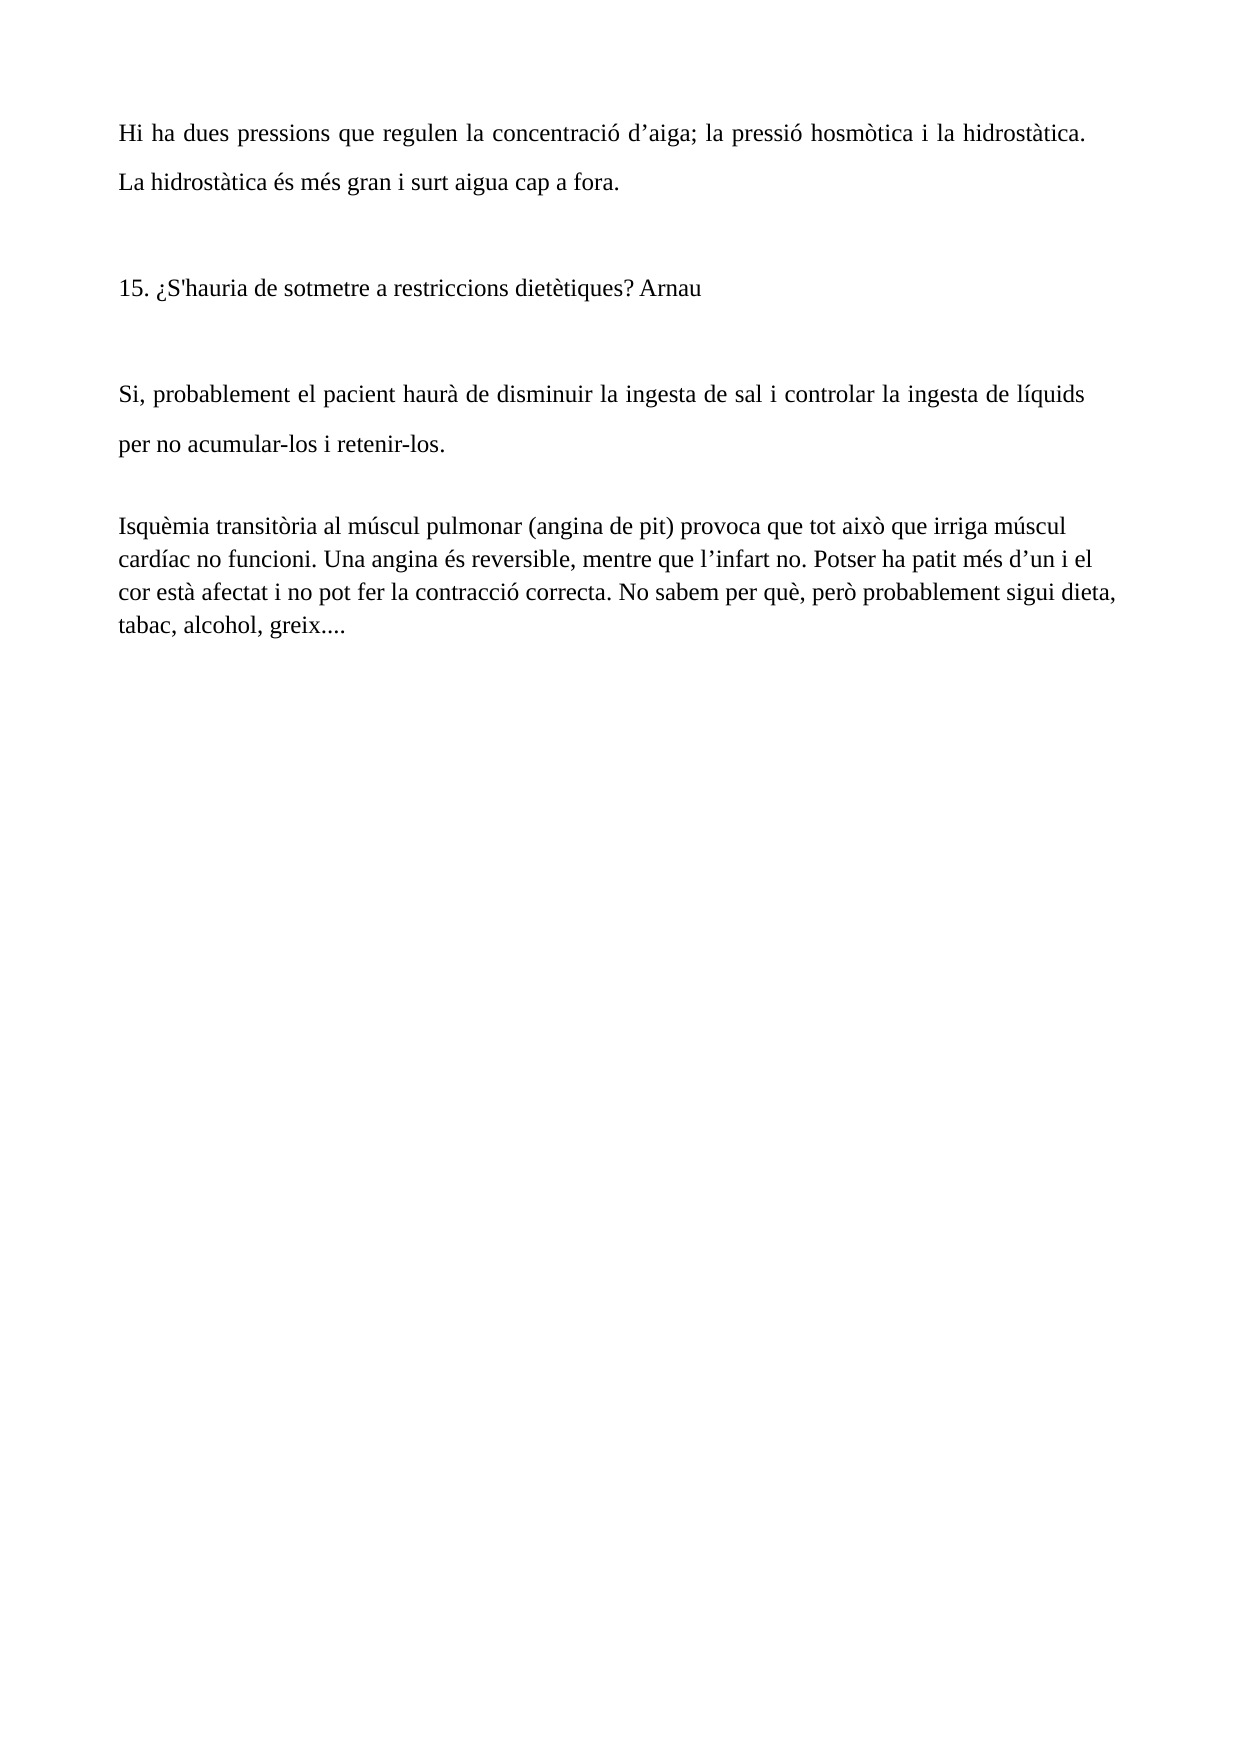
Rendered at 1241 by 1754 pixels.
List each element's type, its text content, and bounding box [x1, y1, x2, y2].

text 15. ¿S'hauria de sotmetre a restriccions dietètiques? Arnau [118, 273, 1087, 302]
text Isquèmia transitòria al múscul pulmonar (angina de pit) provoca que tot això que irriga múscul cardíac no funcioni. Una angina és reversible, mentre que l’infart no. Potser ha patit més d’un i el cor està afectat i no pot fer la contracció correcta. No sabem per què, però probablement sigui dieta, tabac, alcohol, greix.... [118, 478, 1122, 639]
text Hi ha dues pressions que regulen la concentració d’aiga; la pressió hosmòtica i la hidrostàtica. La hidrostàtica és més gran i surt aigua cap a fora. [118, 118, 1087, 196]
text Si, probablement el pacient haurà de disminuir la ingesta de sal i controlar la ingesta de líquids per no acumular-los i retenir-los. [118, 379, 1087, 457]
